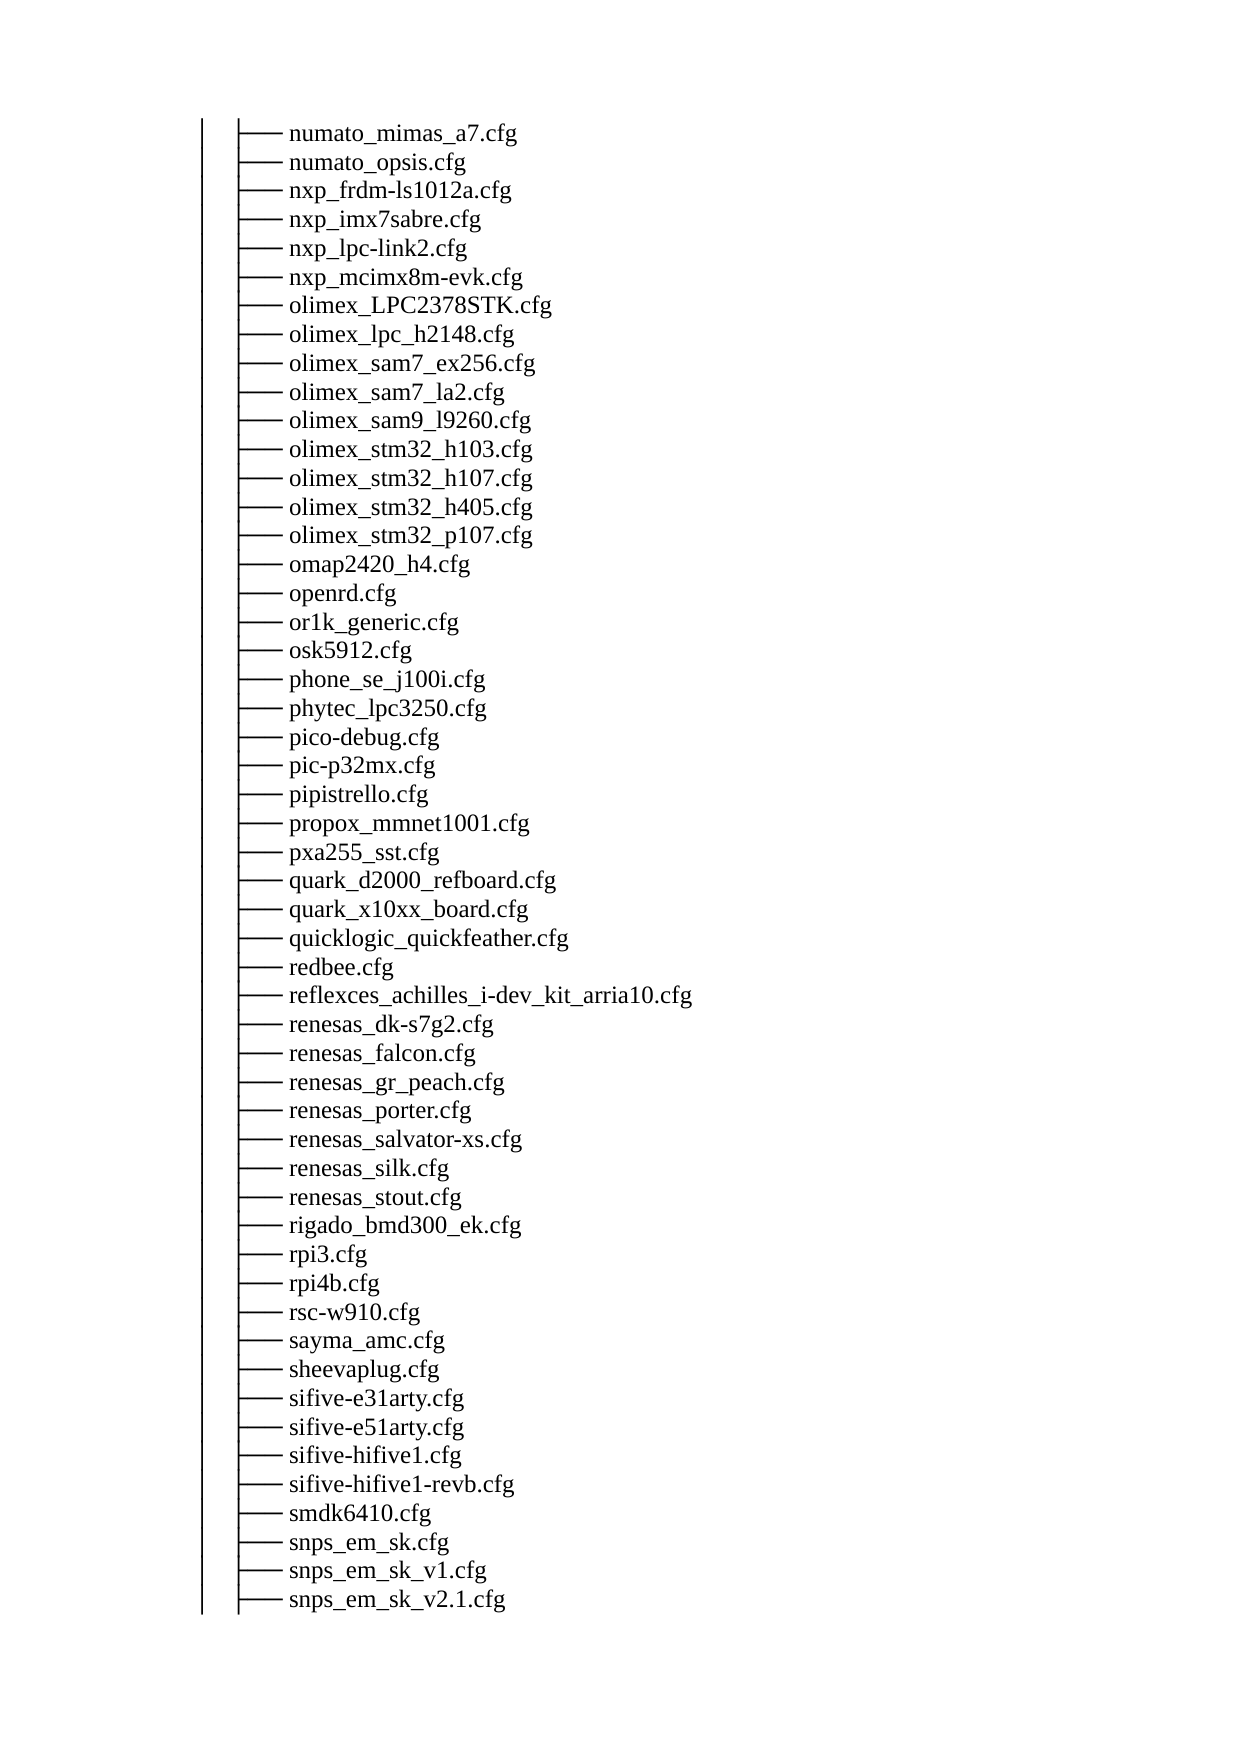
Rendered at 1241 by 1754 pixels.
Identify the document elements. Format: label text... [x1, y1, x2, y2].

text │ ├── rsc-w910.cfg [203, 1297, 237, 1326]
text │ ├── propox_mmnet1001.cfg [203, 808, 237, 837]
text │ ├── olimex_stm32_p107.cfg [239, 521, 1122, 549]
text │ ├── renesas_dk-s7g2.cfg [118, 1009, 201, 1038]
text │ ├── renesas_stout.cfg [203, 1182, 237, 1211]
text │ ├── nxp_lpc-link2.cfg [203, 233, 237, 262]
text │ ├── snps_em_sk.cfg [118, 1527, 201, 1556]
text │ ├── nxp_imx7sabre.cfg [203, 204, 237, 233]
text │ ├── olimex_lpc_h2148.cfg [203, 319, 237, 348]
text │ ├── olimex_sam7_ex256.cfg [118, 348, 201, 377]
text │ ├── rpi4b.cfg [203, 1268, 237, 1297]
text │ ├── nxp_mcimx8m-evk.cfg [203, 262, 237, 291]
text │ ├── renesas_porter.cfg [118, 1096, 201, 1124]
text │ ├── olimex_stm32_h107.cfg [118, 463, 201, 492]
text │ ├── phone_se_j100i.cfg [118, 664, 201, 693]
text │ ├── renesas_falcon.cfg [239, 1038, 1122, 1067]
text │ ├── nxp_imx7sabre.cfg [239, 204, 1122, 233]
text │ ├── reflexces_achilles_i-dev_kit_arria10.cfg [239, 981, 1122, 1009]
text │ ├── olimex_sam7_ex256.cfg [239, 348, 1122, 377]
text │ ├── openrd.cfg [118, 578, 201, 607]
text │ ├── redbee.cfg [239, 952, 1122, 981]
text │ ├── numato_opsis.cfg [239, 147, 1122, 176]
text │ ├── omap2420_h4.cfg [203, 549, 237, 578]
text │ ├── sifive-e51arty.cfg [239, 1412, 1122, 1441]
text │ ├── snps_em_sk.cfg [239, 1527, 1122, 1556]
text │ ├── or1k_generic.cfg [118, 607, 201, 636]
text │ ├── renesas_salvator-xs.cfg [118, 1124, 201, 1153]
text │ ├── sayma_amc.cfg [239, 1326, 1122, 1354]
text │ ├── renesas_silk.cfg [239, 1153, 1122, 1182]
text │ ├── olimex_sam7_la2.cfg [203, 377, 237, 406]
text │ ├── numato_mimas_a7.cfg [118, 118, 201, 147]
text │ ├── renesas_stout.cfg [118, 1182, 201, 1211]
text │ ├── reflexces_achilles_i-dev_kit_arria10.cfg [118, 981, 201, 1009]
text │ ├── renesas_salvator-xs.cfg [203, 1124, 237, 1153]
text │ ├── pico-debug.cfg [203, 722, 237, 751]
text │ ├── quark_x10xx_board.cfg [203, 894, 237, 923]
text │ ├── sayma_amc.cfg [203, 1326, 237, 1354]
text │ ├── pipistrello.cfg [239, 779, 1122, 808]
text │ ├── sifive-hifive1-revb.cfg [239, 1469, 1122, 1498]
text │ ├── quark_d2000_refboard.cfg [239, 866, 1122, 894]
text │ ├── renesas_porter.cfg [203, 1096, 237, 1124]
text │ ├── nxp_frdm-ls1012a.cfg [239, 176, 1122, 204]
text │ ├── nxp_lpc-link2.cfg [239, 233, 1122, 262]
text │ ├── rpi4b.cfg [239, 1268, 1122, 1297]
text │ ├── olimex_stm32_h107.cfg [203, 463, 237, 492]
text │ ├── renesas_gr_peach.cfg [239, 1067, 1122, 1096]
text │ ├── rpi3.cfg [203, 1239, 237, 1268]
text │ ├── pico-debug.cfg [239, 722, 1122, 751]
text │ ├── renesas_dk-s7g2.cfg [239, 1009, 1122, 1038]
text │ ├── renesas_gr_peach.cfg [118, 1067, 201, 1096]
text │ ├── snps_em_sk_v1.cfg [203, 1556, 237, 1584]
text │ ├── olimex_stm32_h405.cfg [118, 492, 201, 521]
text │ ├── reflexces_achilles_i-dev_kit_arria10.cfg [203, 981, 237, 1009]
text │ ├── snps_em_sk.cfg [203, 1527, 237, 1556]
text │ ├── sifive-e51arty.cfg [203, 1412, 237, 1441]
text │ ├── olimex_stm32_h103.cfg [239, 434, 1122, 463]
text │ ├── snps_em_sk_v2.1.cfg [203, 1584, 237, 1613]
text │ ├── olimex_stm32_h405.cfg [203, 492, 237, 521]
text │ ├── olimex_LPC2378STK.cfg [203, 291, 237, 319]
text │ ├── sifive-e31arty.cfg [239, 1383, 1122, 1412]
text │ ├── sifive-hifive1-revb.cfg [203, 1469, 237, 1498]
text │ ├── rsc-w910.cfg [239, 1297, 1122, 1326]
text │ ├── quark_d2000_refboard.cfg [203, 866, 237, 894]
text │ ├── nxp_frdm-ls1012a.cfg [118, 176, 201, 204]
text │ ├── olimex_LPC2378STK.cfg [118, 291, 201, 319]
text │ ├── renesas_porter.cfg [239, 1096, 1122, 1124]
text │ ├── omap2420_h4.cfg [239, 549, 1122, 578]
text │ ├── pic-p32mx.cfg [118, 751, 201, 779]
text │ ├── pipistrello.cfg [118, 779, 201, 808]
text │ ├── pic-p32mx.cfg [239, 751, 1122, 779]
text │ ├── sheevaplug.cfg [203, 1354, 237, 1383]
text │ ├── sifive-hifive1.cfg [118, 1441, 201, 1469]
text │ ├── quark_x10xx_board.cfg [118, 894, 201, 923]
text │ ├── renesas_silk.cfg [203, 1153, 237, 1182]
text │ ├── olimex_stm32_h107.cfg [239, 463, 1122, 492]
text │ ├── renesas_stout.cfg [239, 1182, 1122, 1211]
text │ ├── smdk6410.cfg [239, 1498, 1122, 1527]
text │ ├── nxp_mcimx8m-evk.cfg [118, 262, 201, 291]
text │ ├── sifive-hifive1.cfg [203, 1441, 237, 1469]
text │ ├── sifive-e31arty.cfg [203, 1383, 237, 1412]
text │ ├── renesas_gr_peach.cfg [203, 1067, 237, 1096]
text │ ├── olimex_sam7_ex256.cfg [203, 348, 237, 377]
text │ ├── osk5912.cfg [118, 636, 201, 664]
text │ ├── omap2420_h4.cfg [118, 549, 201, 578]
text │ ├── olimex_sam7_la2.cfg [239, 377, 1122, 406]
text │ ├── olimex_sam9_l9260.cfg [118, 406, 201, 434]
text │ ├── sifive-e51arty.cfg [118, 1412, 201, 1441]
text │ ├── sifive-hifive1.cfg [239, 1441, 1122, 1469]
text │ ├── rigado_bmd300_ek.cfg [118, 1211, 201, 1239]
text │ ├── quark_d2000_refboard.cfg [118, 866, 201, 894]
text │ ├── rpi3.cfg [118, 1239, 201, 1268]
text │ ├── pxa255_sst.cfg [118, 837, 201, 866]
text │ ├── renesas_salvator-xs.cfg [239, 1124, 1122, 1153]
text │ ├── renesas_silk.cfg [118, 1153, 201, 1182]
text │ ├── rpi4b.cfg [118, 1268, 201, 1297]
text │ ├── sifive-e31arty.cfg [118, 1383, 201, 1412]
text │ ├── olimex_sam9_l9260.cfg [239, 406, 1122, 434]
text │ ├── olimex_LPC2378STK.cfg [239, 291, 1122, 319]
text │ ├── rigado_bmd300_ek.cfg [203, 1211, 237, 1239]
text │ ├── numato_mimas_a7.cfg [239, 118, 1122, 147]
text │ ├── snps_em_sk_v2.1.cfg [118, 1584, 201, 1613]
text │ ├── snps_em_sk_v1.cfg [118, 1556, 201, 1584]
text │ ├── phone_se_j100i.cfg [239, 664, 1122, 693]
text │ ├── redbee.cfg [203, 952, 237, 981]
text │ ├── pic-p32mx.cfg [203, 751, 237, 779]
text │ ├── openrd.cfg [203, 578, 237, 607]
text │ ├── snps_em_sk_v1.cfg [239, 1556, 1122, 1584]
text │ ├── numato_opsis.cfg [118, 147, 201, 176]
text │ ├── or1k_generic.cfg [239, 607, 1122, 636]
text │ ├── nxp_lpc-link2.cfg [118, 233, 201, 262]
text │ ├── numato_mimas_a7.cfg [203, 118, 237, 147]
text │ ├── olimex_stm32_p107.cfg [118, 521, 201, 549]
text │ ├── redbee.cfg [118, 952, 201, 981]
text │ ├── nxp_mcimx8m-evk.cfg [239, 262, 1122, 291]
text │ ├── smdk6410.cfg [203, 1498, 237, 1527]
text │ ├── or1k_generic.cfg [203, 607, 237, 636]
text │ ├── olimex_lpc_h2148.cfg [239, 319, 1122, 348]
text │ ├── renesas_falcon.cfg [203, 1038, 237, 1067]
text │ ├── renesas_dk-s7g2.cfg [203, 1009, 237, 1038]
text │ ├── sheevaplug.cfg [239, 1354, 1122, 1383]
text │ ├── olimex_sam7_la2.cfg [118, 377, 201, 406]
text │ ├── pxa255_sst.cfg [239, 837, 1122, 866]
text │ ├── phytec_lpc3250.cfg [239, 693, 1122, 722]
text │ ├── nxp_frdm-ls1012a.cfg [203, 176, 237, 204]
text │ ├── osk5912.cfg [203, 636, 237, 664]
text │ ├── pxa255_sst.cfg [203, 837, 237, 866]
text │ ├── phytec_lpc3250.cfg [203, 693, 237, 722]
text │ ├── sifive-hifive1-revb.cfg [118, 1469, 201, 1498]
text │ ├── osk5912.cfg [239, 636, 1122, 664]
text │ ├── quark_x10xx_board.cfg [239, 894, 1122, 923]
text │ ├── snps_em_sk_v2.1.cfg [239, 1584, 1122, 1613]
text │ ├── olimex_stm32_h405.cfg [239, 492, 1122, 521]
text │ ├── sheevaplug.cfg [118, 1354, 201, 1383]
text │ ├── quicklogic_quickfeather.cfg [118, 923, 201, 952]
text │ ├── olimex_lpc_h2148.cfg [118, 319, 201, 348]
text │ ├── sayma_amc.cfg [118, 1326, 201, 1354]
text │ ├── numato_opsis.cfg [203, 147, 237, 176]
text │ ├── olimex_stm32_p107.cfg [203, 521, 237, 549]
text │ ├── rsc-w910.cfg [118, 1297, 201, 1326]
text │ ├── rpi3.cfg [239, 1239, 1122, 1268]
text │ ├── quicklogic_quickfeather.cfg [239, 923, 1122, 952]
text │ ├── phone_se_j100i.cfg [203, 664, 237, 693]
text │ ├── renesas_falcon.cfg [118, 1038, 201, 1067]
text │ ├── quicklogic_quickfeather.cfg [203, 923, 237, 952]
text │ ├── olimex_sam9_l9260.cfg [203, 406, 237, 434]
text │ ├── propox_mmnet1001.cfg [239, 808, 1122, 837]
text │ ├── pico-debug.cfg [118, 722, 201, 751]
text │ ├── propox_mmnet1001.cfg [118, 808, 201, 837]
text │ ├── phytec_lpc3250.cfg [118, 693, 201, 722]
text │ ├── rigado_bmd300_ek.cfg [239, 1211, 1122, 1239]
text │ ├── olimex_stm32_h103.cfg [118, 434, 201, 463]
text │ ├── olimex_stm32_h103.cfg [203, 434, 237, 463]
text │ ├── nxp_imx7sabre.cfg [118, 204, 201, 233]
text │ ├── openrd.cfg [239, 578, 1122, 607]
text │ ├── pipistrello.cfg [203, 779, 237, 808]
text │ ├── smdk6410.cfg [118, 1498, 201, 1527]
